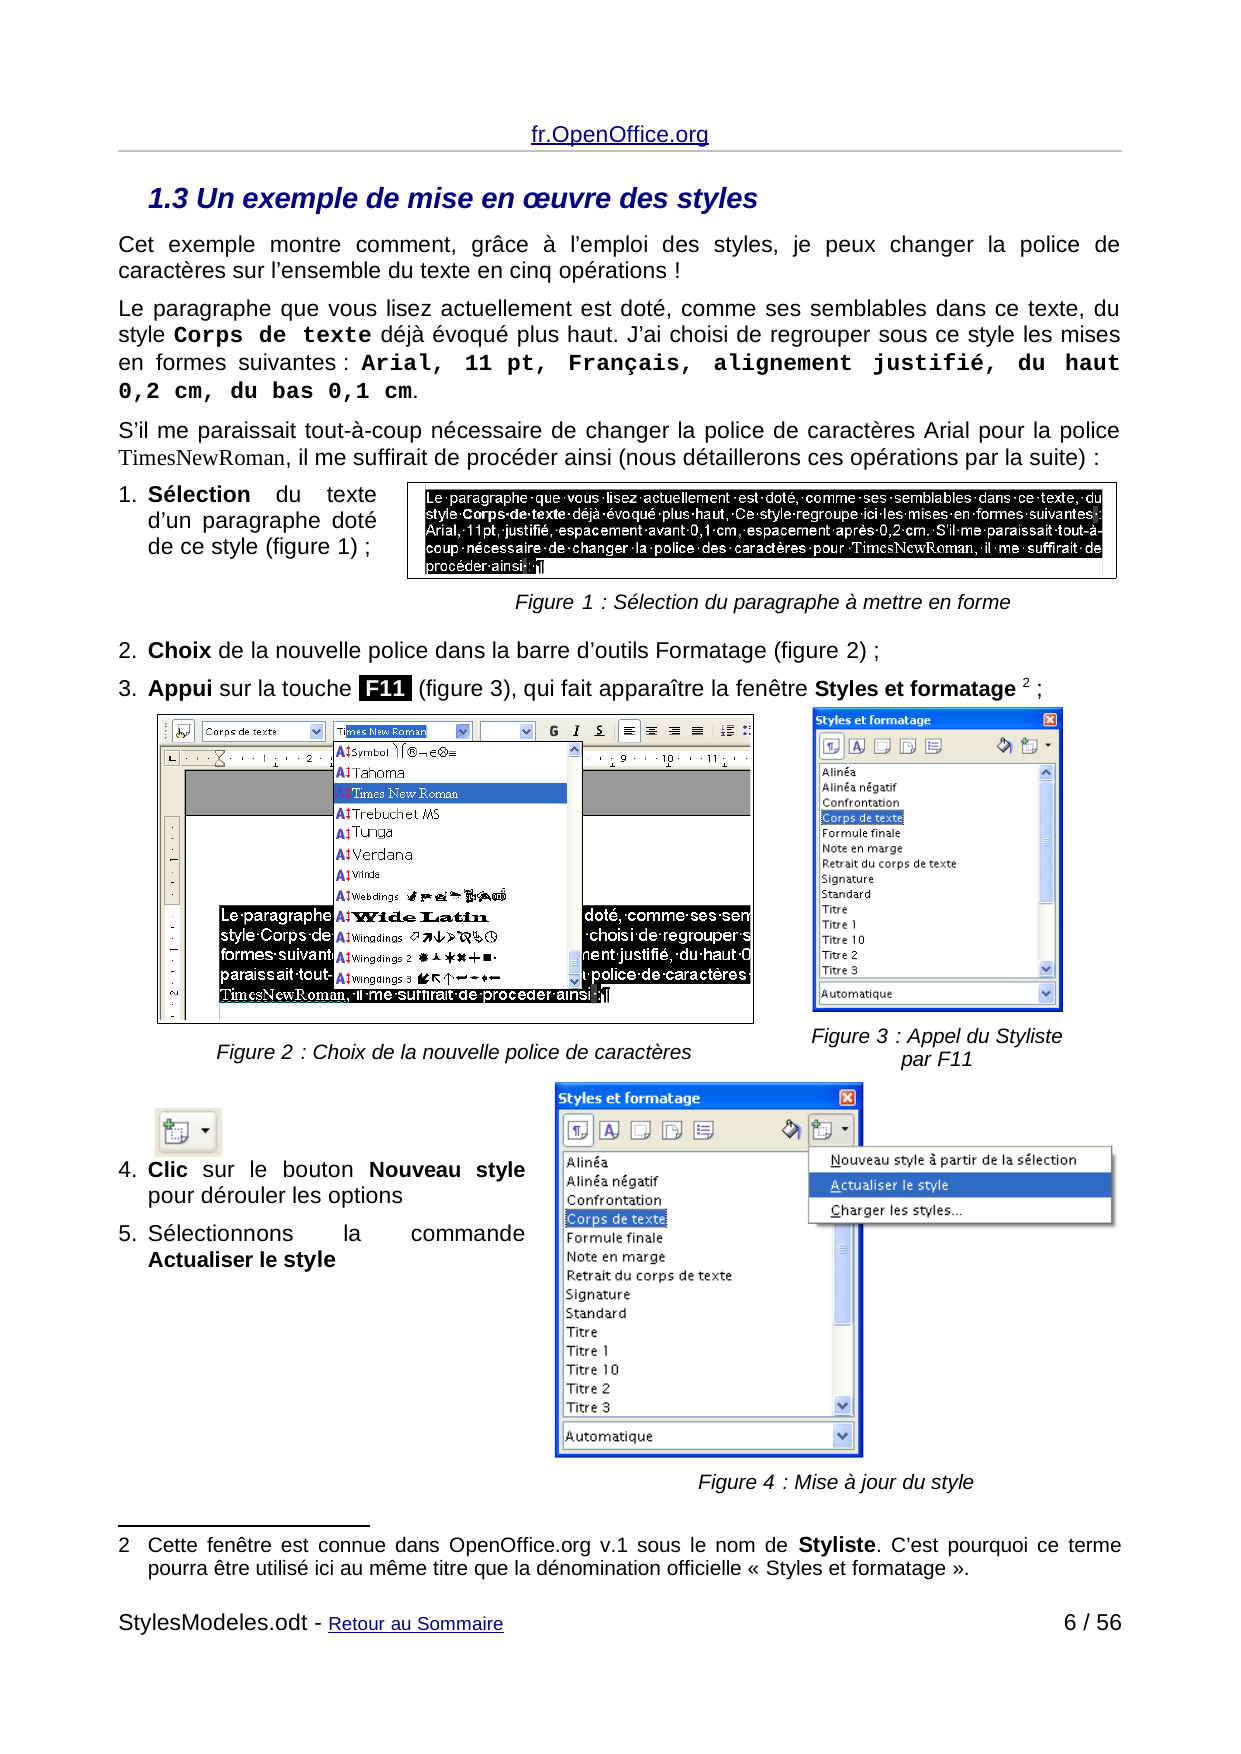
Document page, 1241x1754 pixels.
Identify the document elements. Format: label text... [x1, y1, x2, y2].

text Figure 4 : Mise à jour du style [555, 1459, 1119, 1494]
subtitle Un exemple de mise en œuvre des styles [148, 182, 1122, 214]
text Figure 3 : Appel du Styliste par F11 [804, 707, 1072, 1071]
text Figure 2 : Choix de la nouvelle police de caractères [148, 714, 762, 1064]
list Sélectionnons la commande Actualiser le style [118, 1221, 525, 1273]
list Choix de la nouvelle police dans la barre d’outils Formatage (figure 2) ; [118, 637, 1122, 663]
text S’il me paraissait tout-à-coup nécessaire de changer la police de caractères Arial pour la police TimesNewRoman, il me suffirait de procéder ainsi (nous détaillerons ces opérations par la suite) : [118, 418, 1122, 470]
picture [812, 707, 1064, 1013]
list Cette fenêtre est connue dans OpenOffice.org v.1 sous le nom de Styliste. C’est pourquoi ce terme pourra être utilisé ici au même titre que la dénomination officielle « Styles et formatage ». [118, 1532, 1122, 1580]
list Figure 1 : Sélection du paragraphe à mettre en forme [407, 482, 1121, 614]
list Clic sur le bouton Nouveau style pour dérouler les options [118, 1083, 525, 1209]
picture [159, 717, 751, 1020]
text Cet exemple montre comment, grâce à l’emploi des styles, je peux changer la police de caractères sur l’ensemble du texte en cinq opérations ! [118, 232, 1122, 284]
text Le paragraphe que vous lisez actuellement est doté, comme ses semblables dans ce texte, du style Corps de texte déjà évoqué plus haut. J’ai choisi de regrouper sous ce style les mises en formes suivantes : Arial, 11 pt, Français, alignement justifié, du haut 0,2 cm, du bas 0,1 cm. [118, 296, 1122, 406]
list Appui sur la touche F11 (figure 3), qui fait apparaître la fenêtre Styles et formatage ; [412, 675, 1122, 701]
picture [409, 484, 1113, 576]
list Appui sur la touche F11 (figure 3), qui fait apparaître la fenêtre Styles et formatage ; [118, 675, 359, 701]
list Sélection du texte d’un paragraphe doté de ce style (figure 1) ; [118, 482, 1122, 626]
picture [154, 1108, 224, 1157]
picture [554, 1082, 1119, 1459]
